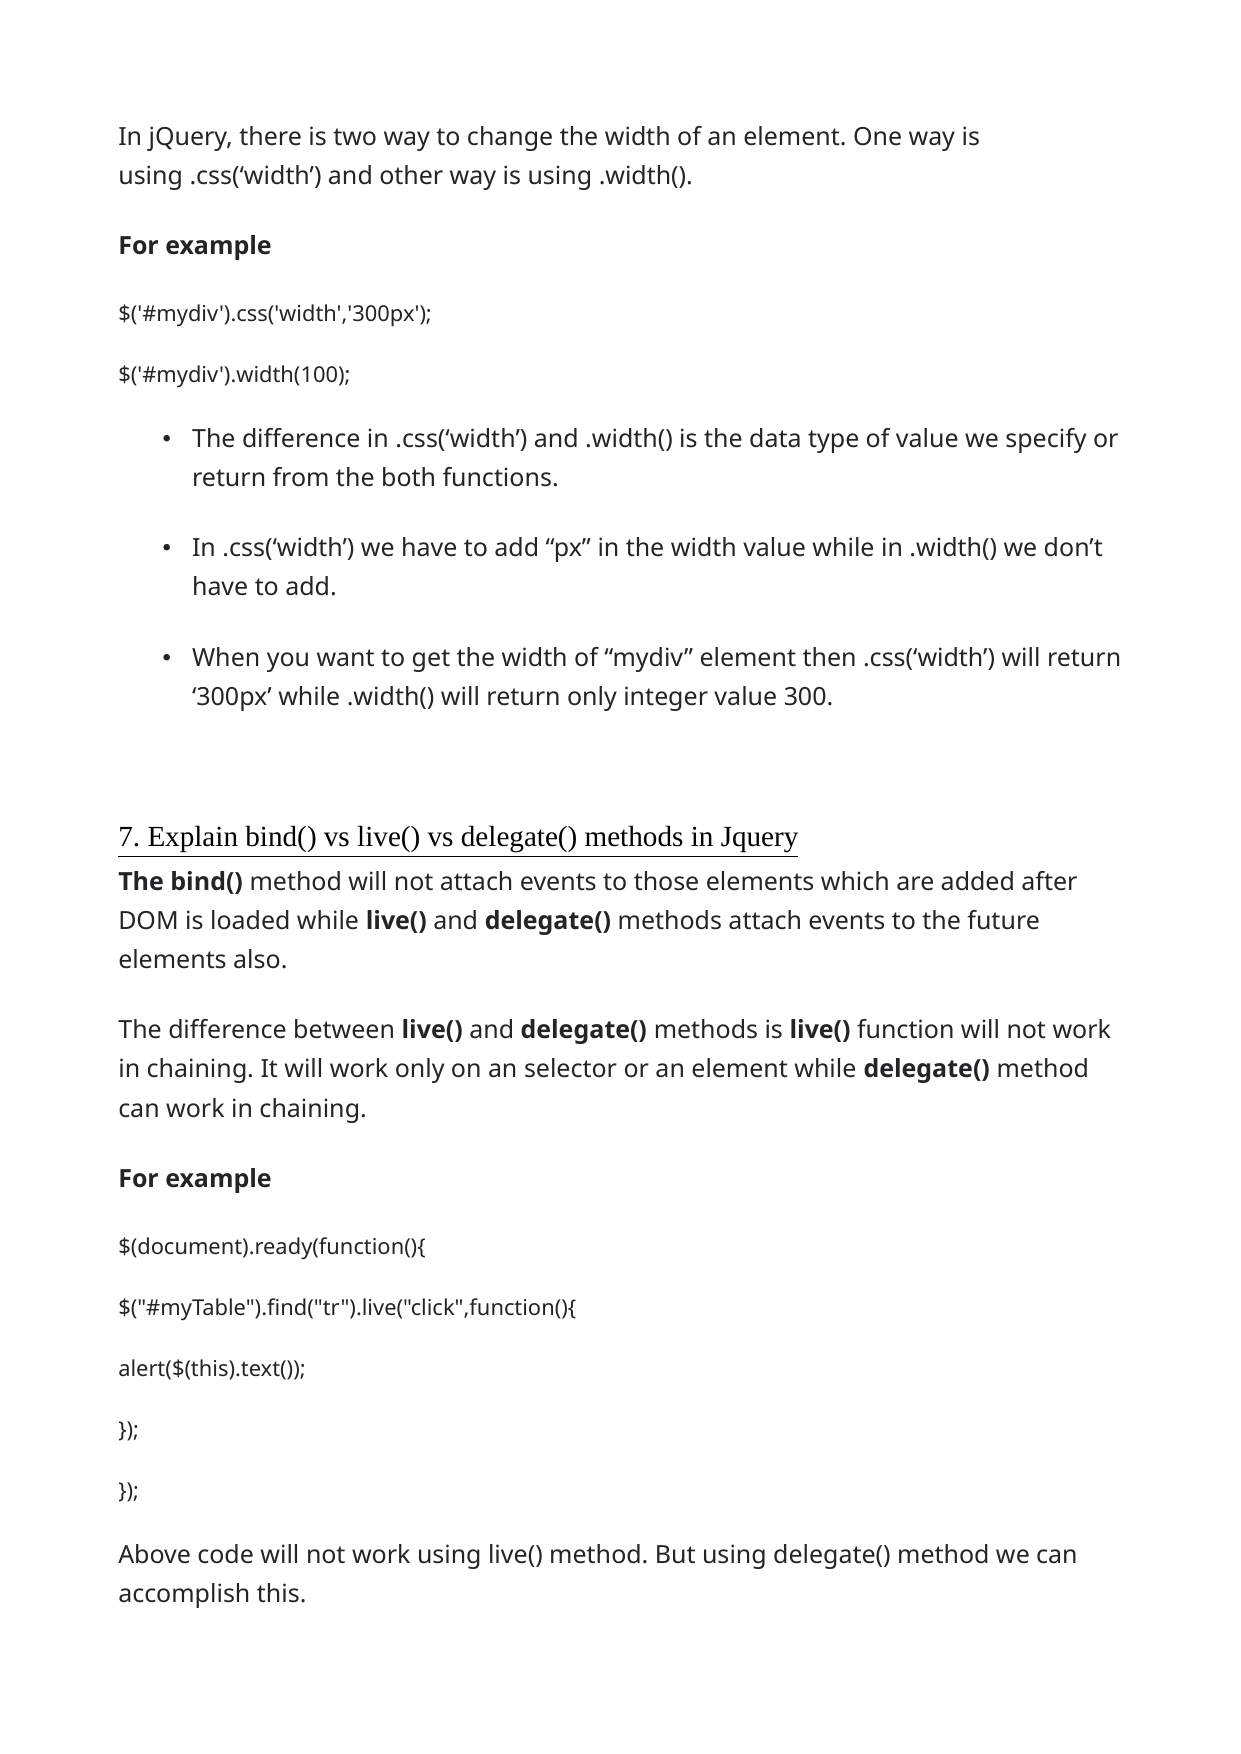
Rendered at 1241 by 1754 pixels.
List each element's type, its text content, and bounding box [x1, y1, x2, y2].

text Above code will not work using live() method. But using delegate() method we can accomplish this. [118, 1536, 1122, 1609]
text $('#mydiv').css('width','300px'); [118, 298, 1122, 328]
text The bind() method will not attach events to those elements which are added after DOM is loaded while live() and delegate() methods attach events to the future elements also. [118, 863, 1122, 976]
text For example [118, 1161, 1122, 1195]
text For example [118, 228, 1122, 262]
text $("#myTable").find("tr").live("click",function(){ [118, 1292, 1122, 1322]
text The difference between live() and delegate() methods is live() function will not work in chaining. It will work only on an selector or an element while delegate() method can work in chaining. [118, 1012, 1122, 1124]
text }); [118, 1475, 1122, 1505]
list When you want to get the width of “mydiv” element then .css(‘width’) will return ‘300px’ while .width() will return only integer value 300. [162, 639, 1122, 713]
text In jQuery, there is two way to change the width of an element. One way is using .css(‘width’) and other way is using .width(). [118, 118, 1122, 191]
text $(document).ready(function(){ [118, 1231, 1122, 1261]
list In .css(‘width’) we have to add “px” in the width value while in .width() we don’t have to add. [162, 530, 1122, 603]
text }); [118, 1414, 1122, 1444]
list The difference in .css(‘width’) and .width() is the data type of value we specify or return from the both functions. [162, 420, 1122, 493]
subtitle 7. Explain bind() vs live() vs delegate() methods in Jquery [118, 819, 1122, 856]
text $('#mydiv').width(100); [118, 359, 1122, 389]
text alert($(this).text()); [118, 1353, 1122, 1383]
